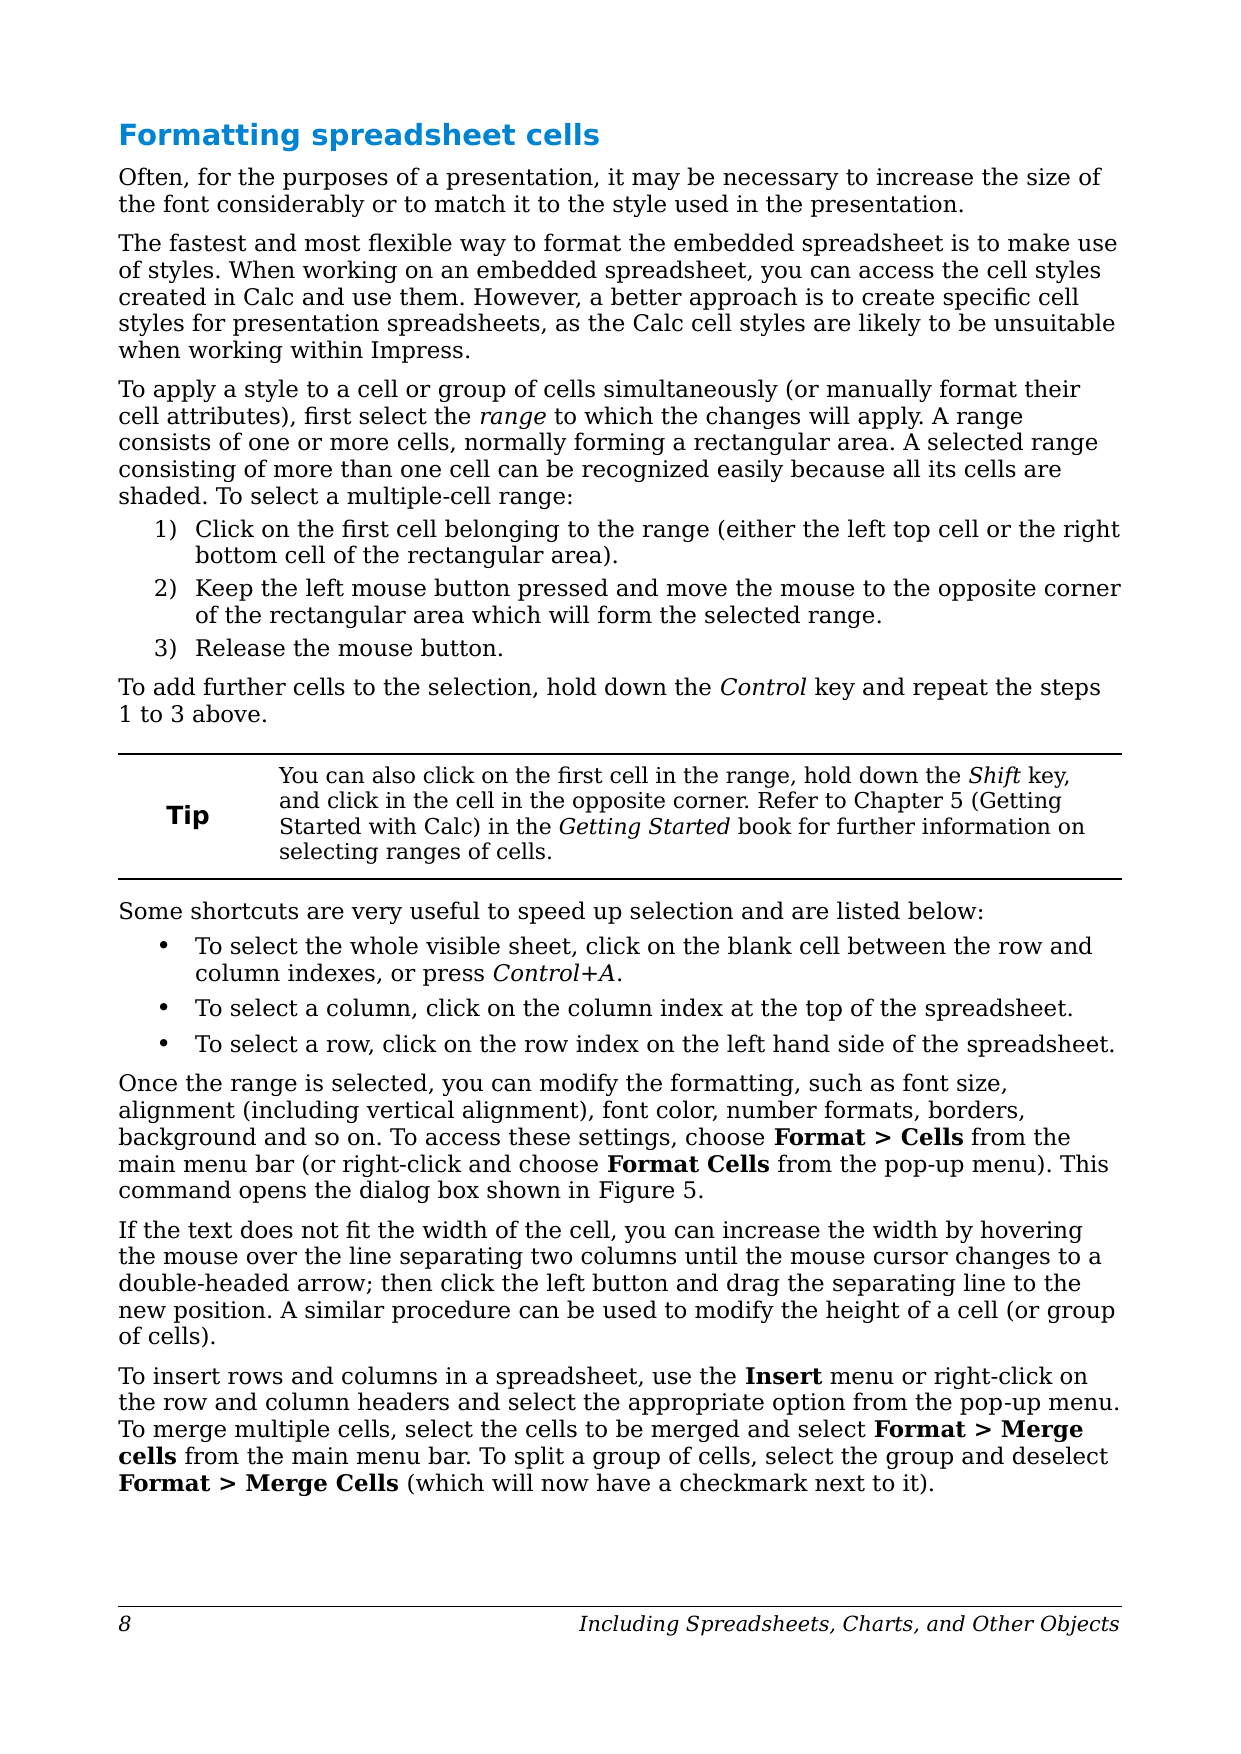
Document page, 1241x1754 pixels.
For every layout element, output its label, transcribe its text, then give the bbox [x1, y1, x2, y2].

list To select a row, click on the row index on the left hand side of the spreadsheet. [156, 1029, 1122, 1058]
text Often, for the purposes of a presentation, it may be necessary to increase the size of the font considerably or to match it to the style used in the presentation. [118, 164, 1122, 218]
list Click on the first cell belonging to the range (either the left top cell or the right bottom cell of the rectangular area). [177, 516, 1122, 569]
list To apply a style to a cell or group of cells simultaneously (or manually format their cell attributes), first select the range to which the changes will apply. A range consists of one or more cells, normally forming a rectangular area. A selected range consisting of more than one cell can be recognized easily because all its cells are shaded. To select a multiple-cell range: [118, 376, 1122, 509]
text To insert rows and columns in a spreadsheet, use the Insert menu or right-click on the row and column headers and select the appropriate option from the pop‑up menu. To merge multiple cells, select the cells to be merged and select Format > Merge cells from the main menu bar. To split a group of cells, select the group and deselect Format > Merge Cells (which will now have a checkmark next to it). [118, 1363, 1122, 1497]
text The fastest and most flexible way to format the embedded spreadsheet is to make use of styles. When working on an embedded spreadsheet, you can access the cell styles created in Calc and use them. However, a better approach is to create specific cell styles for presentation spreadsheets, as the Calc cell styles are likely to be unsuitable when working within Impress. [118, 230, 1122, 364]
list Some shortcuts are very useful to speed up selection and are listed below: [118, 898, 1122, 925]
text To add further cells to the selection, hold down the Control key and repeat the steps 1 to 3 above. [118, 674, 1122, 728]
list To select the whole visible sheet, click on the blank cell between the row and column indexes, or press Control+A. [156, 931, 1122, 987]
text If the text does not fit the width of the cell, you can increase the width by hovering the mouse over the line separating two columns until the mouse cursor changes to a double-headed arrow; then click the left button and drag the separating line to the new position. A similar procedure can be used to modify the height of a cell (or group of cells). [118, 1217, 1122, 1350]
table_header Tip [118, 755, 257, 878]
subtitle Formatting spreadsheet cells [118, 118, 1122, 152]
list Keep the left mouse button pressed and move the mouse to the opposite corner of the rectangular area which will form the selected range. [177, 576, 1122, 629]
list To select a column, click on the column index at the top of the spreadsheet. [156, 993, 1122, 1022]
text Once the range is selected, you can modify the formatting, such as font size, alignment (including vertical alignment), font color, number formats, borders, background and so on. To access these settings, choose Format > Cells from the main menu bar (or right-click and choose Format Cells from the pop-up menu). This command opens the dialog box shown in Figure 5. [118, 1070, 1122, 1204]
list Release the mouse button. [177, 635, 1122, 662]
table_header You can also click on the first cell in the range, hold down the Shift key, and click in the cell in the opposite corner. Refer to Chapter 5 (Getting Started with Calc) in the Getting Started book for further information on selecting ranges of cells. [258, 755, 1122, 878]
